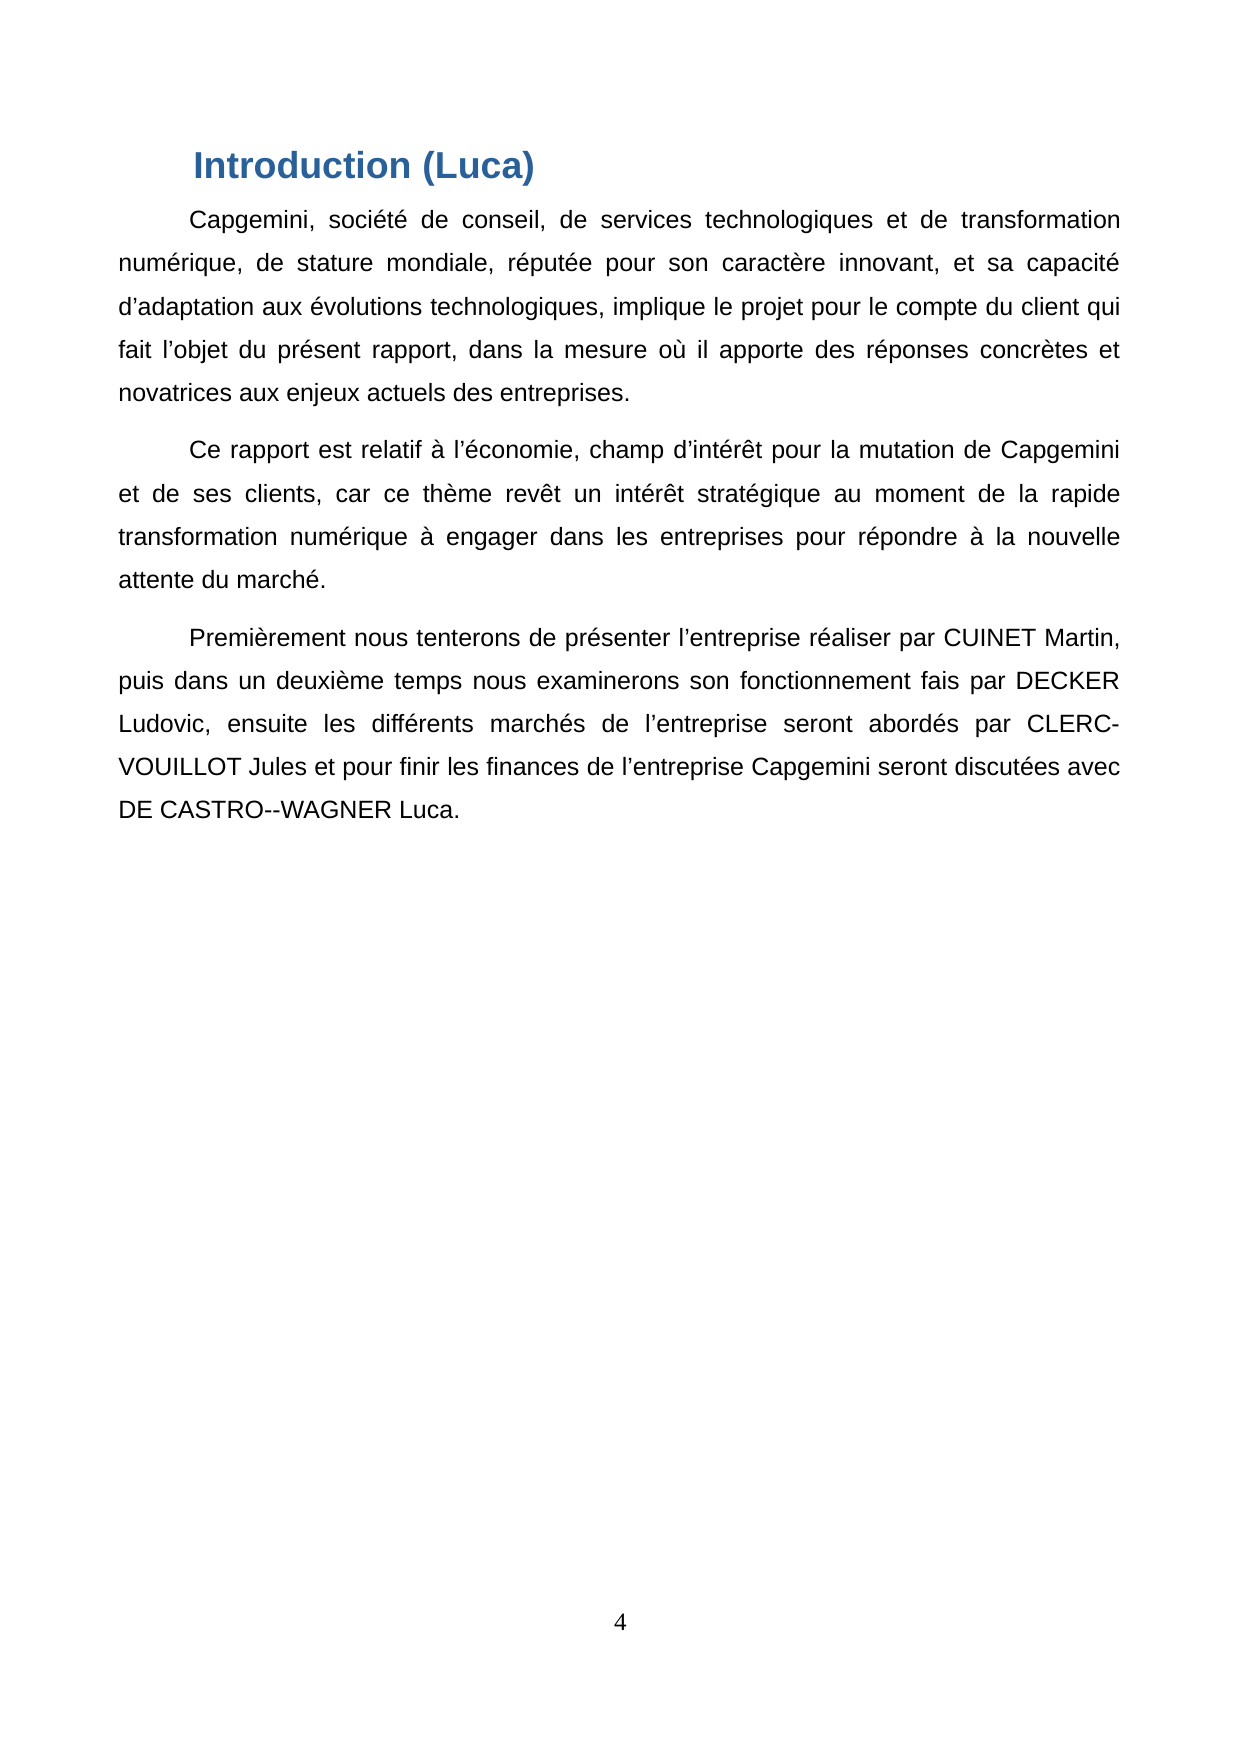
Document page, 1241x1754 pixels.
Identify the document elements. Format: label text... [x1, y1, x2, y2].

text Ce rapport est relatif à l’économie, champ d’intérêt pour la mutation de Capgemini et de ses clients, car ce thème revêt un intérêt stratégique au moment de la rapide transformation numérique à engager dans les entreprises pour répondre à la nouvelle attente du marché. [118, 435, 1122, 593]
subtitle Introduction (Luca) [193, 143, 1122, 186]
text Premièrement nous tenterons de présenter l’entreprise réaliser par CUINET Martin, puis dans un deuxième temps nous examinerons son fonctionnement fais par DECKER Ludovic, ensuite les différents marchés de l’entreprise seront abordés par CLERC-VOUILLOT Jules et pour finir les finances de l’entreprise Capgemini seront discutées avec DE CASTRO--WAGNER Luca. [118, 622, 1122, 824]
text Capgemini, société de conseil, de services technologiques et de transformation numérique, de stature mondiale, réputée pour son caractère innovant, et sa capacité d’adaptation aux évolutions technologiques, implique le projet pour le compte du client qui fait l’objet du présent rapport, dans la mesure où il apporte des réponses concrètes et novatrices aux enjeux actuels des entreprises. [118, 205, 1122, 406]
